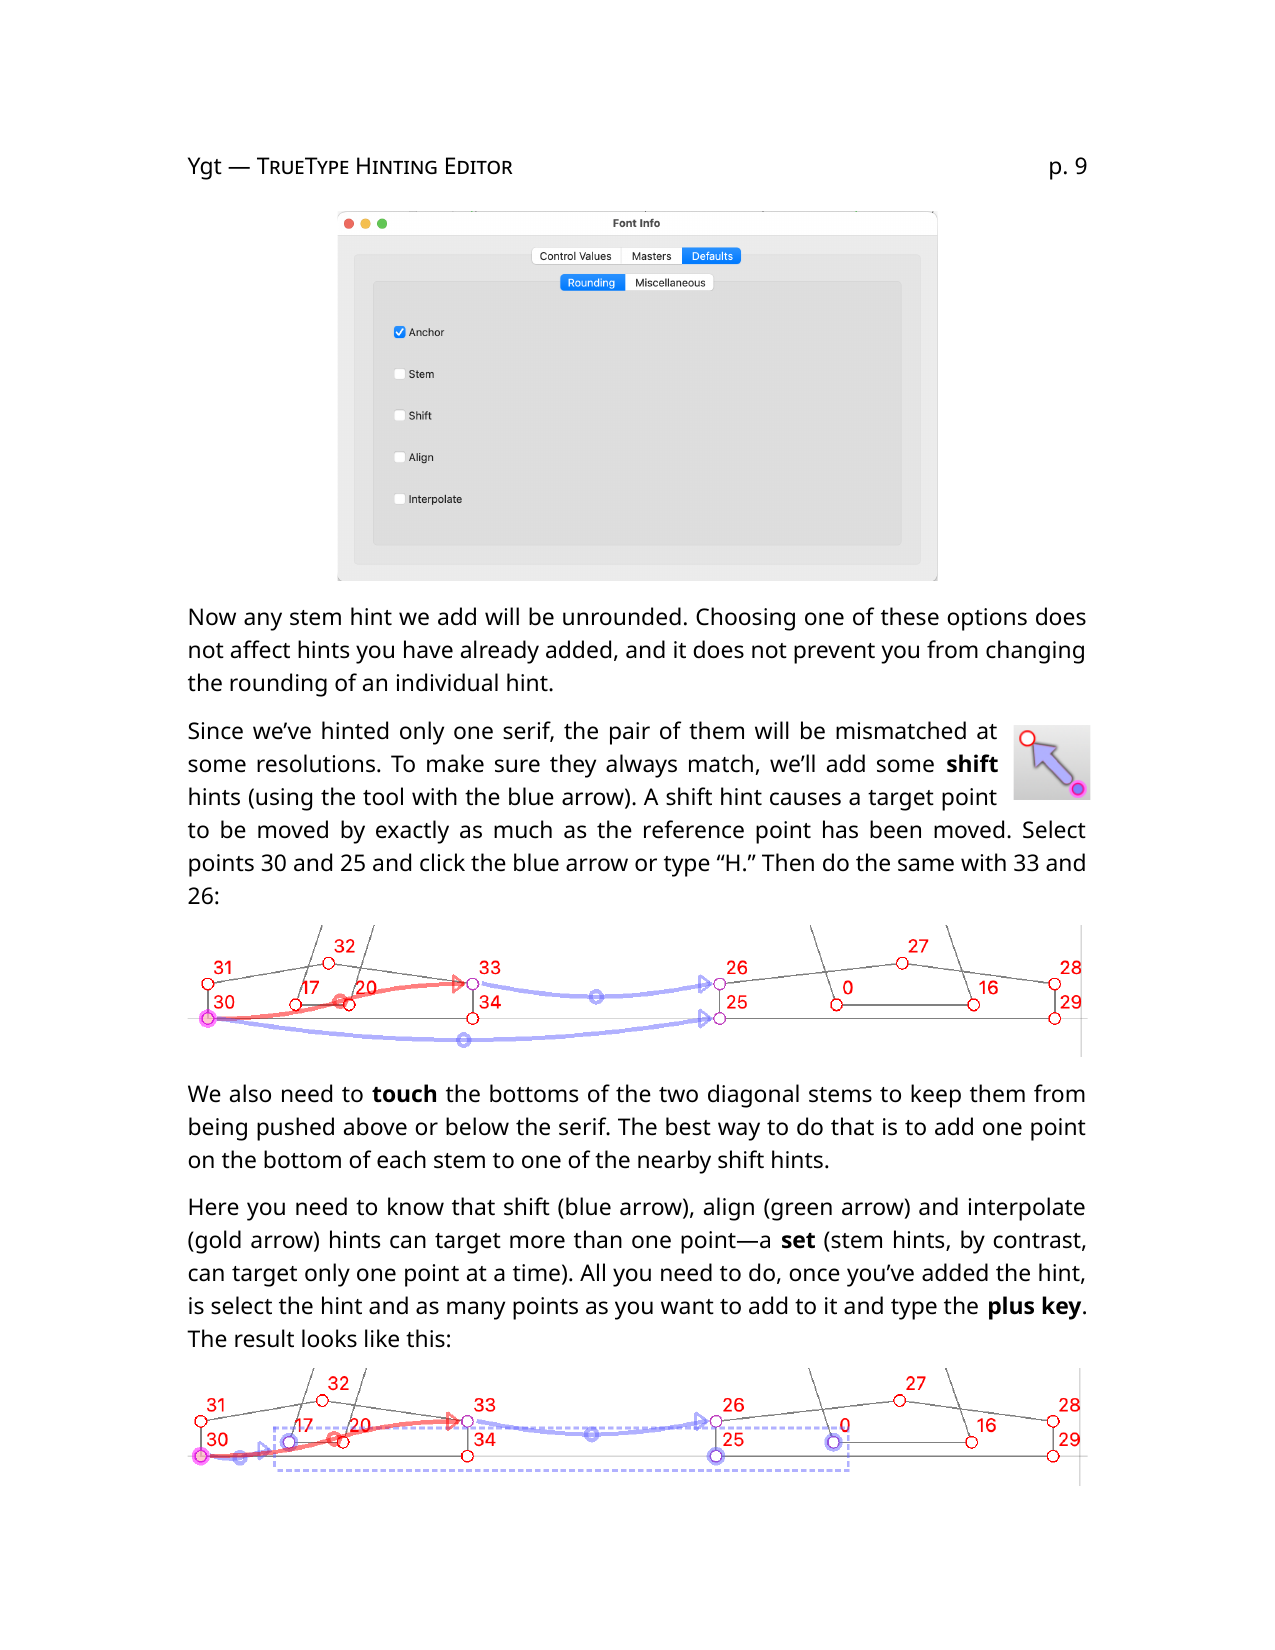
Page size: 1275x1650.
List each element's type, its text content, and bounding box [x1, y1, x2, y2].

text Since we’ve hinted only one serif, the pair of them will be mismatched at some resolutions. To make sure they always match, we’ll add some shift hints (using the tool with the blue arrow). A shift hint causes a target point to be moved by exactly as much as the reference point has been moved. Select points 30 and 25 and click the blue arrow or type “H.” Then do the same with 33 and 26: [187, 713, 1087, 911]
picture [337, 211, 938, 581]
text We also need to touch the bottoms of the two diagonal stems to keep them from being pushed above or below the serif. The best way to do that is to add one point on the bottom of each stem to one of the nearby shift hints. [187, 1076, 1087, 1175]
picture [1013, 725, 1091, 800]
text Here you need to know that shift (blue arrow), align (green arrow) and interpolate (gold arrow) hints can target more than one point—a set (stem hints, by contrast, can target only one point at a time). All you need to do, once you’ve added the hint, is select the hint and as many points as you want to add to it and type the plus key. The result looks like this: [187, 1189, 1087, 1354]
picture [187, 1368, 1088, 1486]
picture [187, 925, 1088, 1057]
text Now any stem hint we add will be unrounded. Choosing one of these options does not affect hints you have already added, and it does not prevent you from changing the rounding of an individual hint. [187, 599, 1087, 698]
